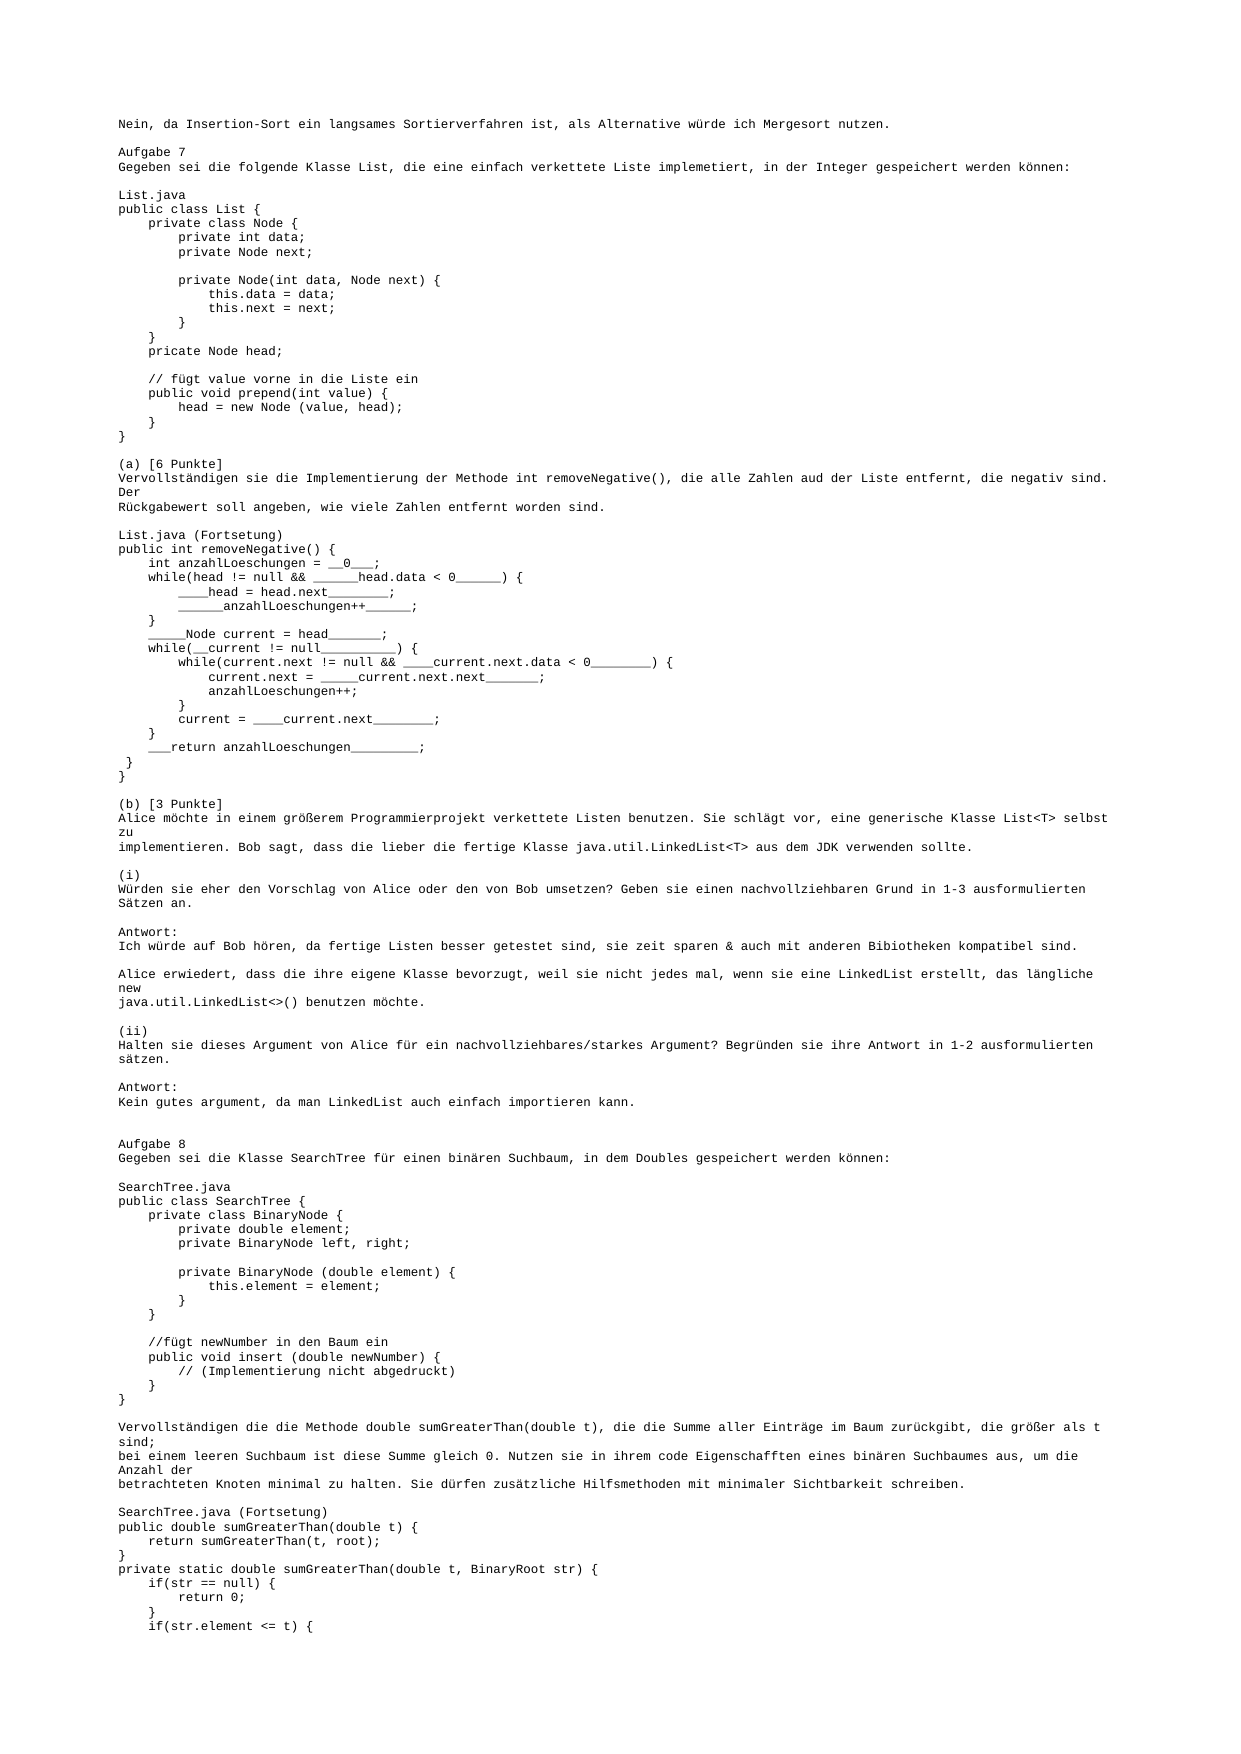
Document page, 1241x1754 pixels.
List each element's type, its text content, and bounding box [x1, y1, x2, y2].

text betrachteten Knoten minimal zu halten. Sie dürfen zusätzliche Hilfsmethoden mit minimaler Sichtbarkeit schreiben. [118, 1478, 1122, 1492]
text } [118, 1379, 1122, 1393]
text public void prepend(int value) { [118, 387, 1122, 401]
text public double sumGreaterThan(double t) { [118, 1521, 1122, 1535]
text current.next = _____current.next.next_______; [118, 671, 1122, 685]
text public class List { [118, 203, 1122, 217]
text } [118, 1393, 1122, 1407]
text bei einem leeren Suchbaum ist diese Summe gleich 0. Nutzen sie in ihrem code Eigenschafften eines binären Suchbaumes aus, um die Anzahl der [118, 1450, 1122, 1478]
text implementieren. Bob sagt, dass die lieber die fertige Klasse java.util.LinkedList<T> aus dem JDK verwenden sollte. [118, 841, 1122, 855]
text (i) [118, 869, 1122, 883]
text this.data = data; [118, 288, 1122, 302]
text head = new Node (value, head); [118, 401, 1122, 416]
text List.java (Fortsetung) [118, 529, 1122, 543]
text java.util.LinkedList<>() benutzen möchte. [118, 996, 1122, 1011]
text private int data; [118, 231, 1122, 246]
text ___return anzahlLoeschungen_________; [118, 741, 1122, 756]
text int anzahlLoeschungen = __0___; [118, 557, 1122, 571]
text private double element; [118, 1223, 1122, 1237]
text (a) [6 Punkte] [118, 458, 1122, 472]
text } [118, 770, 1122, 784]
text _____Node current = head_______; [118, 628, 1122, 642]
text private Node next; [118, 246, 1122, 260]
text Würden sie eher den Vorschlag von Alice oder den von Bob umsetzen? Geben sie einen nachvollziehbaren Grund in 1-3 ausformulierten Sätzen an. [118, 883, 1122, 911]
text } [118, 727, 1122, 741]
text if(str.element <= t) { [118, 1620, 1122, 1634]
text while(current.next != null && ____current.next.data < 0________) { [118, 656, 1122, 671]
text } [118, 699, 1122, 713]
text } [118, 756, 1122, 770]
text current = ____current.next________; [118, 713, 1122, 727]
text Alice erwiedert, dass die ihre eigene Klasse bevorzugt, weil sie nicht jedes mal, wenn sie eine LinkedList erstellt, das längliche new [118, 968, 1122, 996]
text } [118, 614, 1122, 628]
text Alice möchte in einem größerem Programmierprojekt verkettete Listen benutzen. Sie schlägt vor, eine generische Klasse List<T> selbst zu [118, 812, 1122, 841]
text return 0; [118, 1591, 1122, 1606]
text ____head = head.next________; [118, 586, 1122, 600]
text if(str == null) { [118, 1577, 1122, 1591]
text ______anzahlLoeschungen++______; [118, 600, 1122, 614]
text Nein, da Insertion-Sort ein langsames Sortierverfahren ist, als Alternative würde ich Mergesort nutzen. [118, 118, 1122, 132]
text private class BinaryNode { [118, 1209, 1122, 1223]
text public int removeNegative() { [118, 543, 1122, 557]
text } [118, 430, 1122, 444]
text private static double sumGreaterThan(double t, BinaryRoot str) { [118, 1563, 1122, 1577]
text anzahlLoeschungen++; [118, 685, 1122, 699]
text // fügt value vorne in die Liste ein [118, 373, 1122, 387]
text Rückgabewert soll angeben, wie viele Zahlen entfernt worden sind. [118, 501, 1122, 515]
text } [118, 1294, 1122, 1308]
text return sumGreaterThan(t, root); [118, 1535, 1122, 1549]
text while(head != null && ______head.data < 0______) { [118, 571, 1122, 586]
text SearchTree.java [118, 1181, 1122, 1195]
text Aufgabe 8 [118, 1138, 1122, 1152]
text } [118, 1549, 1122, 1563]
text Vervollständigen sie die Implementierung der Methode int removeNegative(), die alle Zahlen aud der Liste entfernt, die negativ sind. Der [118, 472, 1122, 501]
text this.next = next; [118, 302, 1122, 316]
text private class Node { [118, 217, 1122, 231]
text Gegeben sei die Klasse SearchTree für einen binären Suchbaum, in dem Doubles gespeichert werden können: [118, 1152, 1122, 1166]
text } [118, 1606, 1122, 1620]
text (b) [3 Punkte] [118, 798, 1122, 812]
text (ii) [118, 1025, 1122, 1039]
text Gegeben sei die folgende Klasse List, die eine einfach verkettete Liste implemetiert, in der Integer gespeichert werden können: [118, 161, 1122, 175]
text Ich würde auf Bob hören, da fertige Listen besser getestet sind, sie zeit sparen & auch mit anderen Bibiotheken kompatibel sind. [118, 940, 1122, 954]
text } [118, 416, 1122, 430]
text pricate Node head; [118, 345, 1122, 359]
text // (Implementierung nicht abgedruckt) [118, 1365, 1122, 1379]
text private BinaryNode (double element) { [118, 1266, 1122, 1280]
text Halten sie dieses Argument von Alice für ein nachvollziehbares/starkes Argument? Begründen sie ihre Antwort in 1-2 ausformulierten sätzen. [118, 1039, 1122, 1067]
text Antwort: [118, 1081, 1122, 1096]
text private BinaryNode left, right; [118, 1237, 1122, 1251]
text private Node(int data, Node next) { [118, 274, 1122, 288]
text SearchTree.java (Fortsetung) [118, 1506, 1122, 1521]
text this.element = element; [118, 1280, 1122, 1294]
text } [118, 316, 1122, 331]
text Vervollständigen die die Methode double sumGreaterThan(double t), die die Summe aller Einträge im Baum zurückgibt, die größer als t sind; [118, 1421, 1122, 1450]
text //fügt newNumber in den Baum ein [118, 1336, 1122, 1351]
text while(__current != null__________) { [118, 642, 1122, 656]
text public class SearchTree { [118, 1195, 1122, 1209]
text } [118, 331, 1122, 345]
text public void insert (double newNumber) { [118, 1351, 1122, 1365]
text Aufgabe 7 [118, 146, 1122, 161]
text List.java [118, 189, 1122, 203]
text Antwort: [118, 926, 1122, 940]
text } [118, 1308, 1122, 1322]
text Kein gutes argument, da man LinkedList auch einfach importieren kann. [118, 1096, 1122, 1110]
